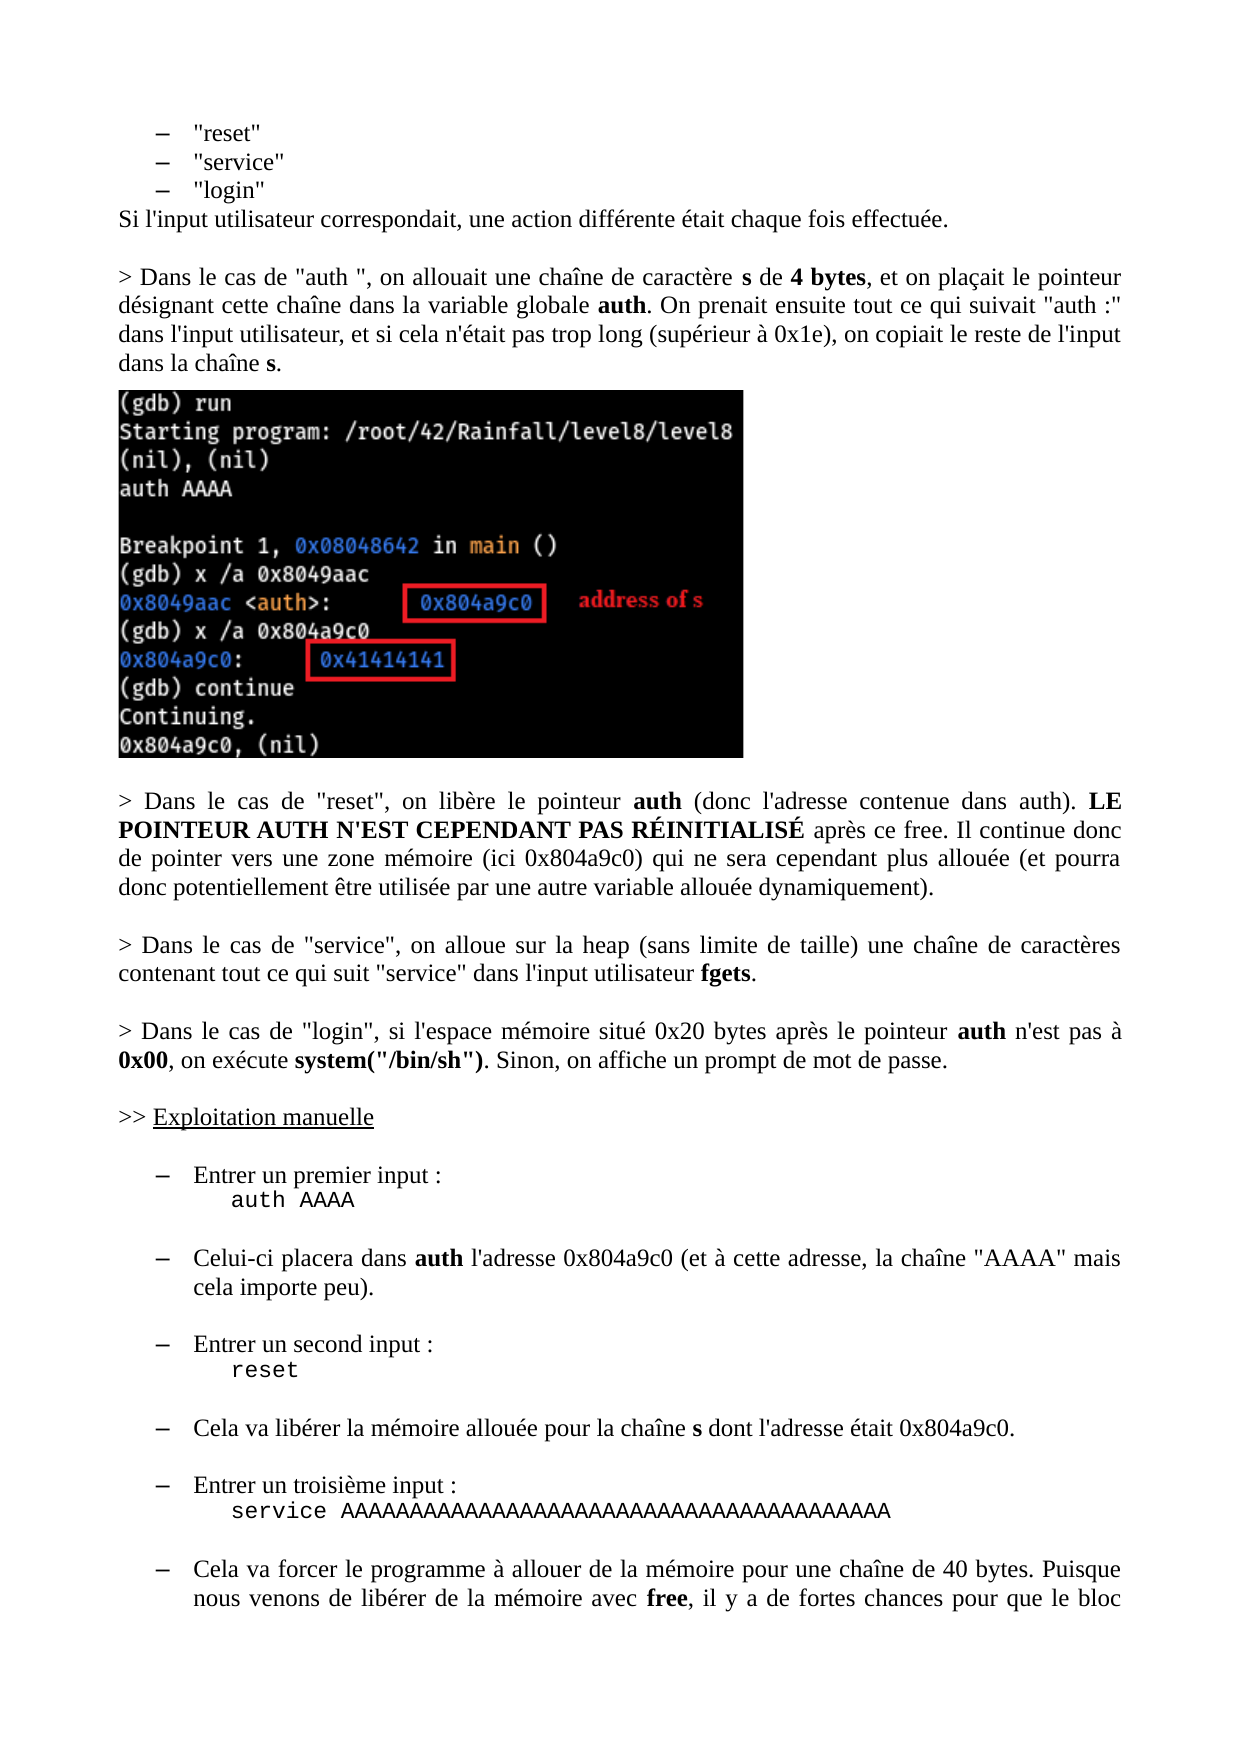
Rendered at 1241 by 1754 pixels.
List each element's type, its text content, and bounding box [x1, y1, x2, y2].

list Cela va forcer le programme à allouer de la mémoire pour une chaîne de 40 bytes. Puisque nous venons de libérer de la mémoire avec free, il y a de fortes chances pour que le bloc [156, 1554, 1122, 1611]
list "service" [156, 147, 1122, 176]
list Cela va libérer la mémoire allouée pour la chaîne s dont l'adresse était 0x804a9c0. [156, 1413, 1122, 1442]
list Celui-ci placera dans auth l'adresse 0x804a9c0 (et à cette adresse, la chaîne "AAAA" mais cela importe peu). [156, 1243, 1122, 1301]
text > Dans le cas de "auth ", on allouait une chaîne de caractère s de 4 bytes, et on plaçait le pointeur désignant cette chaîne dans la variable globale auth. On prenait ensuite tout ce qui suivait "auth :" dans l'input utilisateur, et si cela n'était pas trop long (supérieur à 0x1e), on copiait le reste de l'input dans la chaîne s. [118, 262, 1122, 377]
list Entrer un troisième input : [156, 1470, 1122, 1499]
list auth AAAA [193, 1188, 1122, 1214]
text > Dans le cas de "service", on alloue sur la heap (sans limite de taille) une chaîne de caractères contenant tout ce qui suit "service" dans l'input utilisateur fgets. [118, 930, 1122, 987]
list service AAAAAAAAAAAAAAAAAAAAAAAAAAAAAAAAAAAAAAAA [193, 1499, 1122, 1525]
text >> Exploitation manuelle [118, 1102, 1122, 1131]
text Si l'input utilisateur correspondait, une action différente était chaque fois effectuée. [118, 204, 1122, 233]
list Entrer un premier input : [156, 1160, 1122, 1188]
list "login" [156, 176, 1122, 204]
text > Dans le cas de "login", si l'espace mémoire situé 0x20 bytes après le pointeur auth n'est pas à 0x00, on exécute system("/bin/sh"). Sinon, on affiche un prompt de mot de passe. [118, 1016, 1122, 1073]
list "reset" [156, 118, 1122, 147]
text > Dans le cas de "reset", on libère le pointeur auth (donc l'adresse contenue dans auth). LE POINTEUR AUTH N'EST CEPENDANT PAS RÉINITIALISÉ après ce free. Il continue donc de pointer vers une zone mémoire (ici 0x804a9c0) qui ne sera cependant plus allouée (et pourra donc potentiellement être utilisée par une autre variable allouée dynamiquement). [118, 786, 1122, 901]
list Entrer un second input : [156, 1329, 1122, 1358]
list reset [193, 1358, 1122, 1384]
